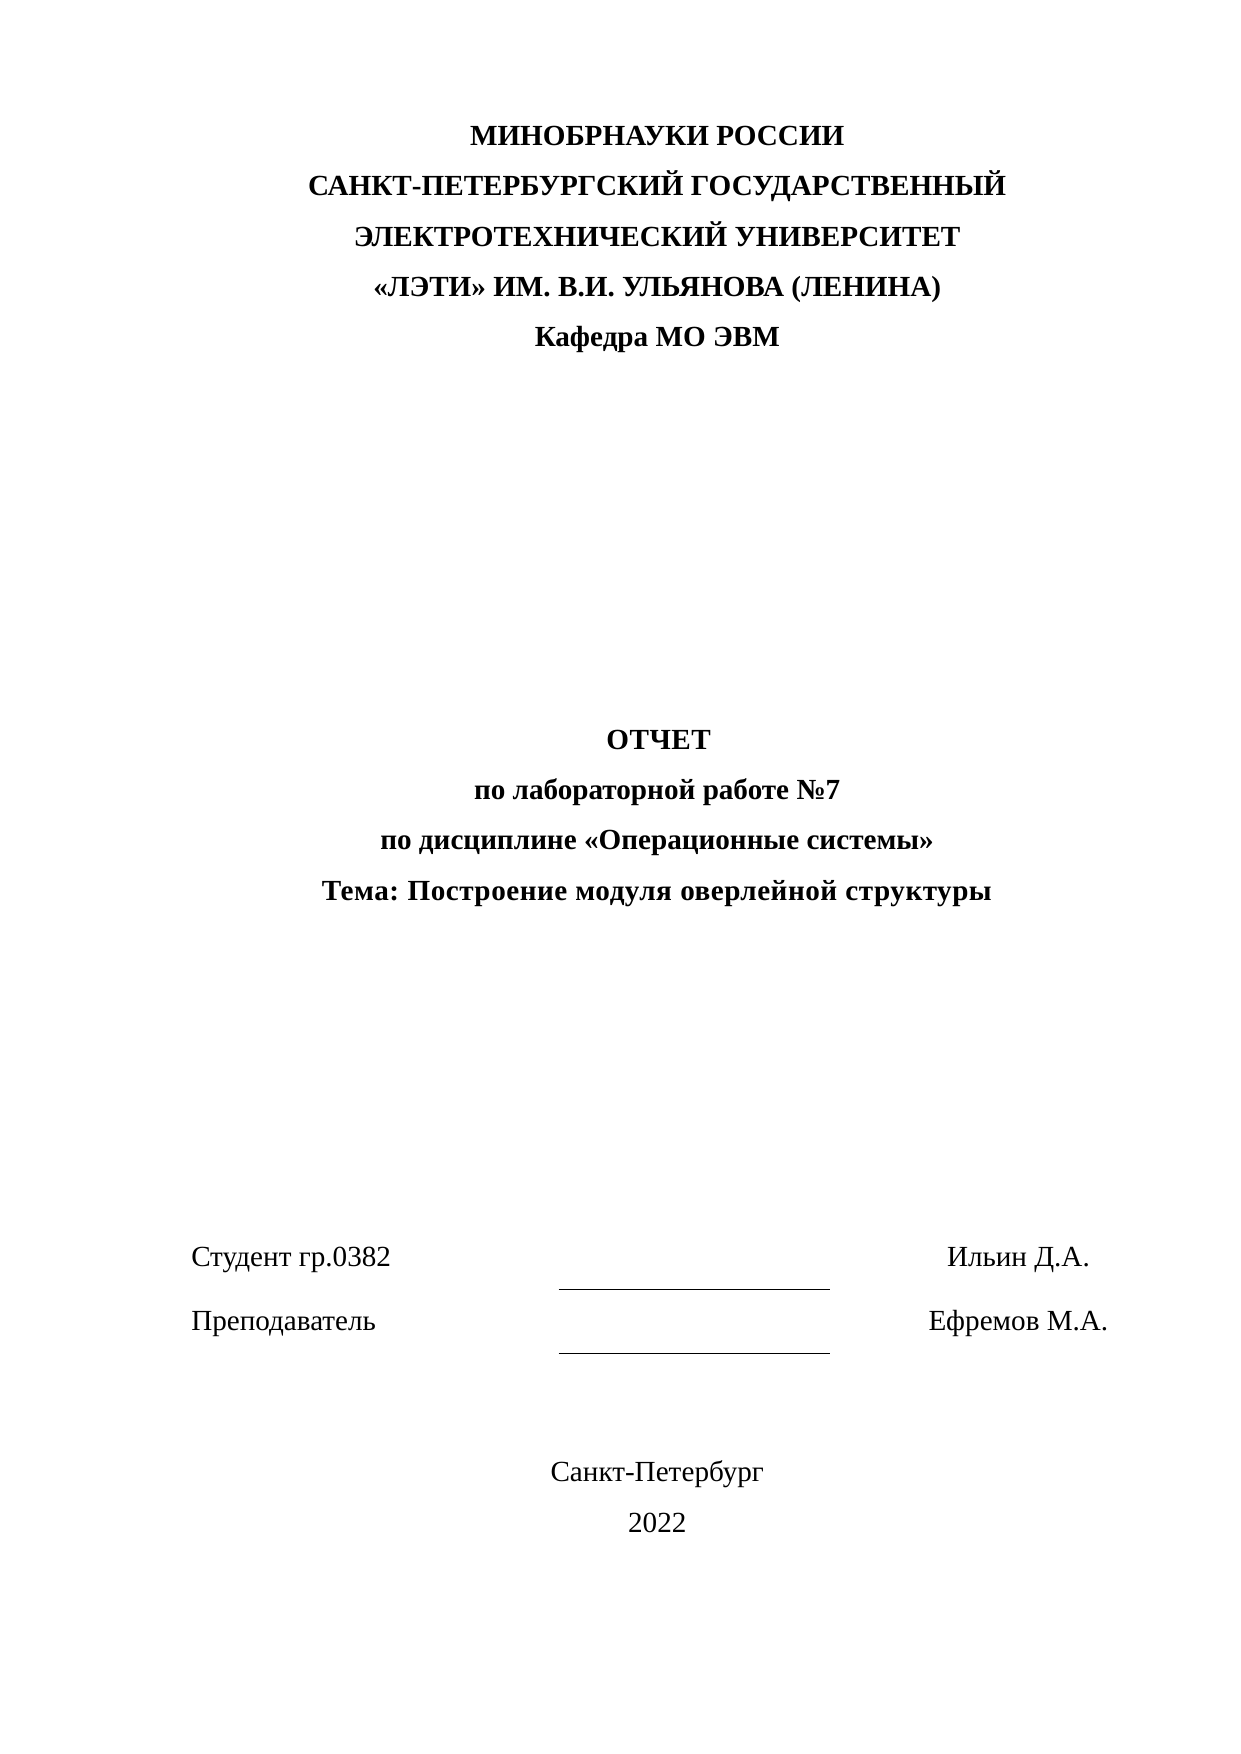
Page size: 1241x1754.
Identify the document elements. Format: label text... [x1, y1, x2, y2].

text Санкт-Петербург [118, 1454, 1122, 1488]
table_cell Ефремов М.А. [830, 1289, 1132, 1353]
table_cell Преподаватель [106, 1289, 558, 1353]
text по лабораторной работе №7 [118, 772, 1122, 806]
text электротехнический университет [118, 219, 1122, 252]
text Тема: Построение модуля оверлейной структуры [192, 873, 1122, 906]
text Кафедра МО ЭВМ [118, 319, 1122, 353]
text МИНОБРНАУКИ РОССИИ [118, 118, 1122, 152]
table_header [559, 1225, 830, 1289]
text «ЛЭТИ» им. В.И. Ульянова (Ленина) [118, 269, 1122, 303]
table_cell [559, 1290, 830, 1353]
text по дисциплине «Операционные системы» [118, 822, 1122, 856]
table_header Студент гр.0382 [106, 1225, 558, 1289]
text отчет [118, 722, 1122, 755]
text Санкт-Петербургский государственный [118, 168, 1122, 202]
table_header Ильин Д.А. [830, 1225, 1132, 1289]
text 2022 [118, 1505, 1122, 1538]
